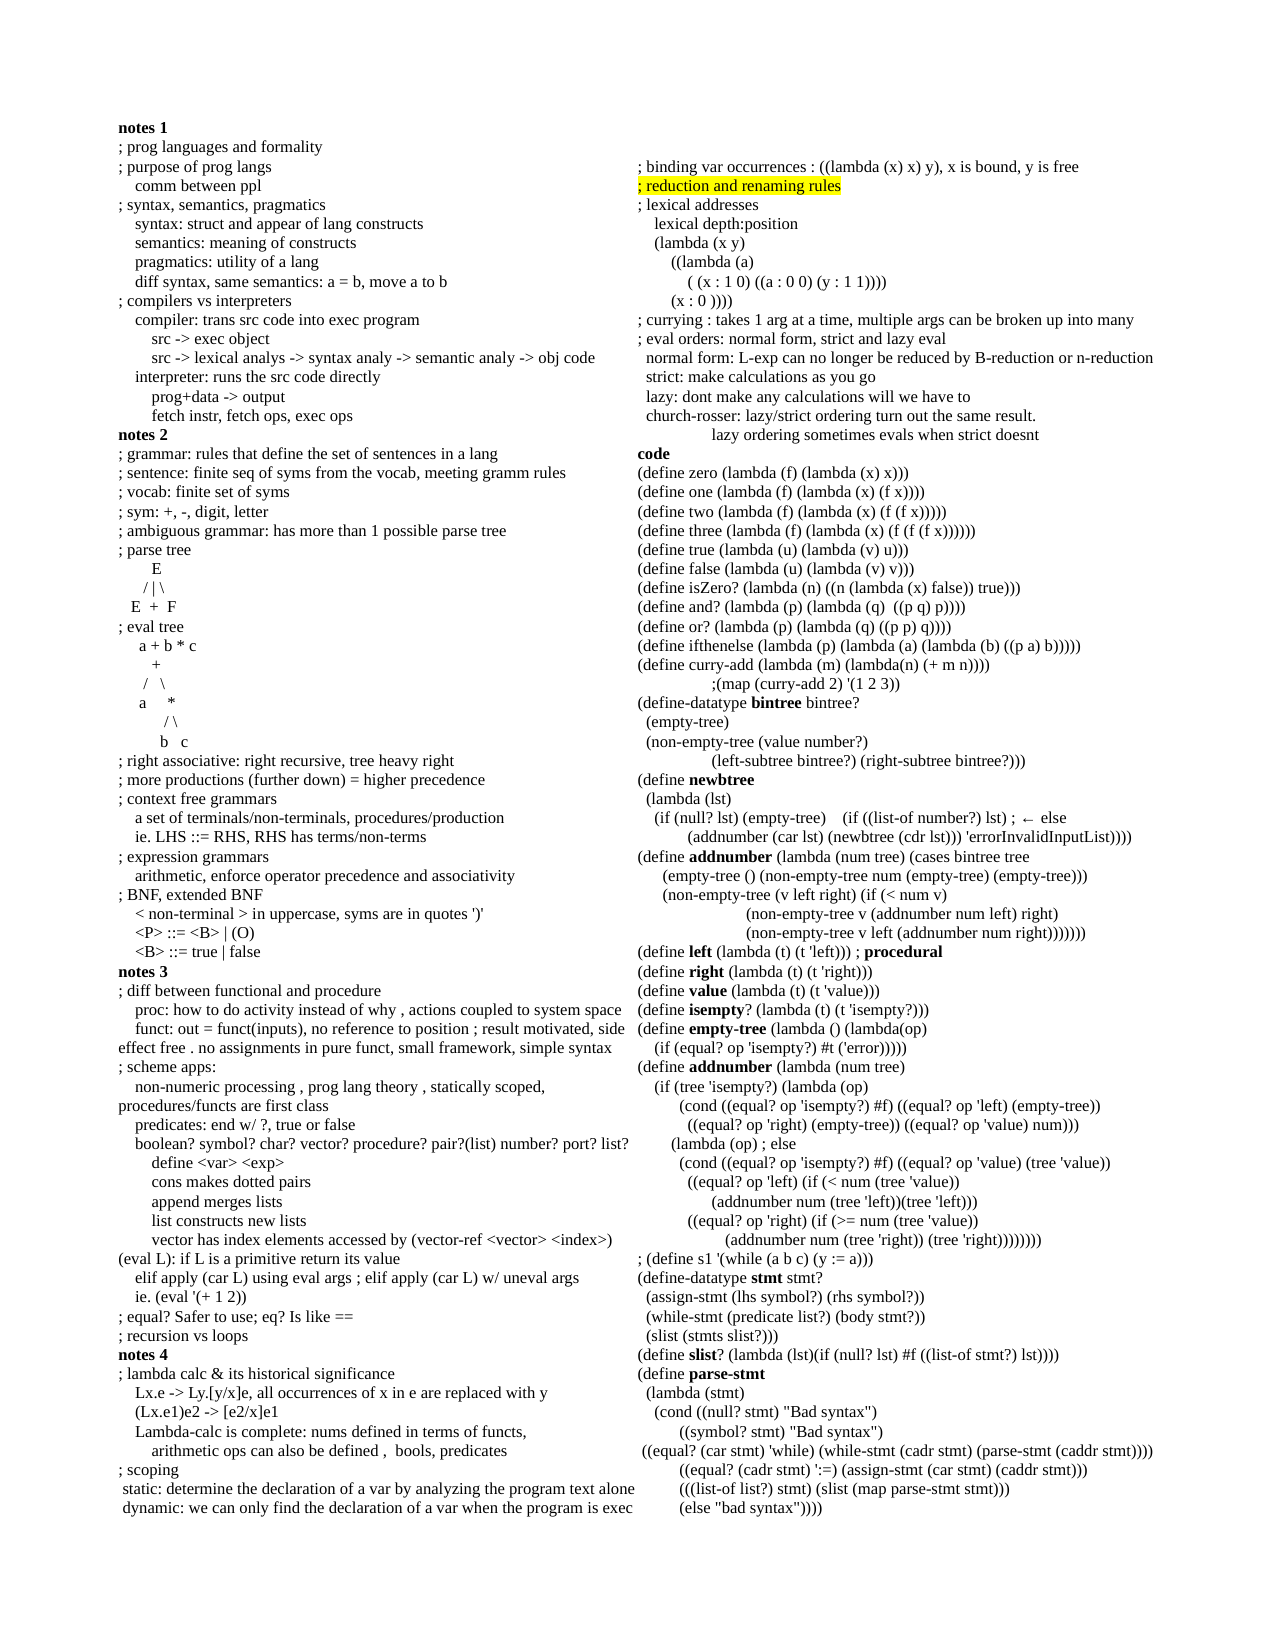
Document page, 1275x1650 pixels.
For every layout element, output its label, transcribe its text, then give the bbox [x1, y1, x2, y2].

text diff syntax, same semantics: a = b, move a to b [118, 271, 637, 291]
text (Lx.e1)e2 -> [e2/x]e1 [118, 1402, 637, 1421]
text ; BNF, extended BNF [118, 885, 637, 904]
text ; grammar: rules that define the set of sentences in a lang [118, 444, 637, 463]
text ; ambiguous grammar: has more than 1 possible parse tree [118, 521, 637, 540]
text a + b * c [118, 636, 637, 655]
text (define parse-stmt [637, 1364, 1157, 1383]
text (define addnumber (lambda (num tree) [637, 1057, 1157, 1076]
text ; binding var occurrences : ((lambda (x) x) y), x is bound, y is free [637, 156, 1157, 176]
text a set of terminals/non-terminals, procedures/production [118, 808, 637, 827]
text arithmetic, enforce operator precedence and associativity [118, 866, 637, 885]
text ; compilers vs interpreters [118, 291, 637, 310]
text Lambda-calc is complete: nums defined in terms of functs, [118, 1421, 637, 1441]
text ; recursion vs loops [118, 1326, 637, 1345]
text ; (define s1 '(while (a b c) (y := a))) [637, 1249, 1157, 1268]
text ((equal? (cadr stmt) ':=) (assign-stmt (car stmt) (caddr stmt))) [637, 1460, 1157, 1479]
text interpreter: runs the src code directly [118, 367, 637, 386]
text (define value (lambda (t) (t 'value))) [637, 981, 1157, 1000]
text <P> ::= <B> | (O) [118, 923, 637, 942]
text strict: make calculations as you go [637, 367, 1157, 386]
text notes 1 [118, 118, 637, 137]
text / \ [118, 712, 637, 731]
text (define newbtree [637, 770, 1157, 789]
text ; reduction and renaming rules [637, 176, 1157, 195]
text (if (equal? op 'isempty?) #t ('error))))) [637, 1038, 1157, 1057]
text (define isempty? (lambda (t) (t 'isempty?))) [637, 1000, 1157, 1019]
text (empty-tree) [637, 712, 1157, 731]
text define <var> <exp> [118, 1153, 637, 1172]
text (cond ((equal? op 'isempty?) #f) ((equal? op 'left) (empty-tree)) [637, 1096, 1157, 1115]
text (non-empty-tree (v left right) (if (< num v) [637, 885, 1157, 904]
text (cond ((null? stmt) "Bad syntax") [637, 1402, 1157, 1421]
text src -> exec object [118, 329, 637, 348]
text (x : 0 )))) [637, 291, 1157, 310]
text (if (tree 'isempty?) (lambda (op) [637, 1076, 1157, 1096]
text ie. LHS ::= RHS, RHS has terms/non-terms [118, 827, 637, 846]
text + [118, 655, 637, 674]
text list constructs new lists [118, 1211, 637, 1230]
text ;(map (curry-add 2) '(1 2 3)) [637, 674, 1157, 693]
text ; scheme apps: [118, 1057, 637, 1076]
text ; lambda calc & its historical significance [118, 1364, 637, 1383]
text (define three (lambda (f) (lambda (x) (f (f (f x)))))) [637, 521, 1157, 540]
text (lambda (x y) [637, 233, 1157, 252]
text <B> ::= true | false [118, 942, 637, 961]
text (define addnumber (lambda (num tree) (cases bintree tree [637, 846, 1157, 866]
text (define-datatype bintree bintree? [637, 693, 1157, 712]
text prog+data -> output [118, 386, 637, 406]
text (while-stmt (predicate list?) (body stmt?)) [637, 1306, 1157, 1326]
text ; scoping [118, 1460, 637, 1479]
text ; context free grammars [118, 789, 637, 808]
text (define one (lambda (f) (lambda (x) (f x)))) [637, 482, 1157, 501]
text comm between ppl [118, 176, 637, 195]
text (define zero (lambda (f) (lambda (x) x))) [637, 463, 1157, 482]
text semantics: meaning of constructs [118, 233, 637, 252]
text predicates: end w/ ?, true or false [118, 1115, 637, 1134]
text (define right (lambda (t) (t 'right))) [637, 961, 1157, 981]
text / | \ [118, 578, 637, 597]
text (if (null? lst) (empty-tree) (if ((list-of number?) lst) ; ← else [637, 808, 1157, 827]
text (non-empty-tree v (addnumber num left) right) [637, 904, 1157, 923]
text lexical depth:position [637, 214, 1157, 233]
text dynamic: we can only find the declaration of a var when the program is exec [118, 1498, 637, 1517]
text ( (x : 1 0) ((a : 0 0) (y : 1 1)))) [637, 271, 1157, 291]
text (lambda (op) ; else [637, 1134, 1157, 1153]
text (define empty-tree (lambda () (lambda(op) [637, 1019, 1157, 1038]
text ; expression grammars [118, 846, 637, 866]
text ; vocab: finite set of syms [118, 482, 637, 501]
text E + F [118, 597, 637, 616]
text ; prog languages and formality [118, 137, 637, 156]
text b c [118, 731, 637, 751]
text notes 2 [118, 425, 637, 444]
text syntax: struct and appear of lang constructs [118, 214, 637, 233]
text (addnumber num (tree 'right)) (tree 'right)))))))) [637, 1230, 1157, 1249]
text ; diff between functional and procedure [118, 981, 637, 1000]
text ; more productions (further down) = higher precedence [118, 770, 637, 789]
text compiler: trans src code into exec program [118, 310, 637, 329]
text E [118, 559, 637, 578]
text (cond ((equal? op 'isempty?) #f) ((equal? op 'value) (tree 'value)) [637, 1153, 1157, 1172]
text (assign-stmt (lhs symbol?) (rhs symbol?)) [637, 1287, 1157, 1306]
text ; eval orders: normal form, strict and lazy eval [637, 329, 1157, 348]
text (addnumber (car lst) (newbtree (cdr lst))) 'errorInvalidInputList)))) [637, 827, 1157, 846]
text proc: how to do activity instead of why , actions coupled to system space [118, 1000, 637, 1019]
text a * [118, 693, 637, 712]
text normal form: L-exp can no longer be reduced by B-reduction or n-reduction [637, 348, 1157, 367]
text ; currying : takes 1 arg at a time, multiple args can be broken up into many [637, 310, 1157, 329]
text boolean? symbol? char? vector? procedure? pair?(list) number? port? list? [118, 1134, 637, 1153]
text (addnumber num (tree 'left))(tree 'left))) [637, 1191, 1157, 1211]
text ; equal? Safer to use; eq? Is like == [118, 1306, 637, 1326]
text code [637, 444, 1157, 463]
text ; right associative: right recursive, tree heavy right [118, 751, 637, 770]
text (define or? (lambda (p) (lambda (q) ((p p) q)))) [637, 616, 1157, 636]
text ; purpose of prog langs [118, 156, 637, 176]
text / \ [118, 674, 637, 693]
text lazy ordering sometimes evals when strict doesnt [637, 425, 1157, 444]
text ((symbol? stmt) "Bad syntax") [637, 1421, 1157, 1441]
text (define-datatype stmt stmt? [637, 1268, 1157, 1287]
text ; lexical addresses [637, 195, 1157, 214]
text ie. (eval '(+ 1 2)) [118, 1287, 637, 1306]
text (((list-of list?) stmt) (slist (map parse-stmt stmt))) [637, 1479, 1157, 1498]
text (define curry-add (lambda (m) (lambda(n) (+ m n)))) [637, 655, 1157, 674]
text src -> lexical analys -> syntax analy -> semantic analy -> obj code [118, 348, 637, 367]
text ; syntax, semantics, pragmatics [118, 195, 637, 214]
text (non-empty-tree v left (addnumber num right))))))) [637, 923, 1157, 942]
text (slist (stmts slist?))) [637, 1326, 1157, 1345]
text (define two (lambda (f) (lambda (x) (f (f x))))) [637, 501, 1157, 521]
text < non-terminal > in uppercase, syms are in quotes ')' [118, 904, 637, 923]
text append merges lists [118, 1191, 637, 1211]
text (define true (lambda (u) (lambda (v) u))) [637, 540, 1157, 559]
text (left-subtree bintree?) (right-subtree bintree?))) [637, 751, 1157, 770]
text (define and? (lambda (p) (lambda (q) ((p q) p)))) [637, 597, 1157, 616]
text notes 4 [118, 1345, 637, 1364]
text cons makes dotted pairs [118, 1172, 637, 1191]
text church-rosser: lazy/strict ordering turn out the same result. [637, 406, 1157, 425]
text Lx.e -> Ly.[y/x]e, all occurrences of x in e are replaced with y [118, 1383, 637, 1402]
text (non-empty-tree (value number?) [637, 731, 1157, 751]
text arithmetic ops can also be defined , bools, predicates [118, 1441, 637, 1460]
text lazy: dont make any calculations will we have to [637, 386, 1157, 406]
text (empty-tree () (non-empty-tree num (empty-tree) (empty-tree))) [637, 866, 1157, 885]
text (lambda (lst) [637, 789, 1157, 808]
text static: determine the declaration of a var by analyzing the program text alone [118, 1479, 637, 1498]
text (define false (lambda (u) (lambda (v) v))) [637, 559, 1157, 578]
text (define ifthenelse (lambda (p) (lambda (a) (lambda (b) ((p a) b))))) [637, 636, 1157, 655]
text elif apply (car L) using eval args ; elif apply (car L) w/ uneval args [118, 1268, 637, 1287]
text pragmatics: utility of a lang [118, 252, 637, 271]
text notes 3 [118, 961, 637, 981]
text ; parse tree [118, 540, 637, 559]
text ((equal? op 'right) (if (>= num (tree 'value)) [637, 1211, 1157, 1230]
text (else "bad syntax")))) [637, 1498, 1157, 1517]
text ; sym: +, -, digit, letter [118, 501, 637, 521]
text vector has index elements accessed by (vector-ref <vector> <index>) (eval L): if L is a primitive return its value [118, 1230, 637, 1268]
text ((equal? op 'right) (empty-tree)) ((equal? op 'value) num))) [637, 1115, 1157, 1134]
text ; eval tree [118, 616, 637, 636]
text funct: out = funct(inputs), no reference to position ; result motivated, side effect free . no assignments in pure funct, small framework, simple syntax [118, 1019, 637, 1057]
text (define left (lambda (t) (t 'left))) ; procedural [637, 942, 1157, 961]
text ((lambda (a) [637, 252, 1157, 271]
text ((equal? (car stmt) 'while) (while-stmt (cadr stmt) (parse-stmt (caddr stmt)))) [637, 1441, 1157, 1460]
text fetch instr, fetch ops, exec ops [118, 406, 637, 425]
text ; sentence: finite seq of syms from the vocab, meeting gramm rules [118, 463, 637, 482]
text (define isZero? (lambda (n) ((n (lambda (x) false)) true))) [637, 578, 1157, 597]
text non-numeric processing , prog lang theory , statically scoped, procedures/functs are first class [118, 1076, 637, 1115]
text (define slist? (lambda (lst)(if (null? lst) #f ((list-of stmt?) lst)))) [637, 1345, 1157, 1364]
text ((equal? op 'left) (if (< num (tree 'value)) [637, 1172, 1157, 1191]
text (lambda (stmt) [637, 1383, 1157, 1402]
